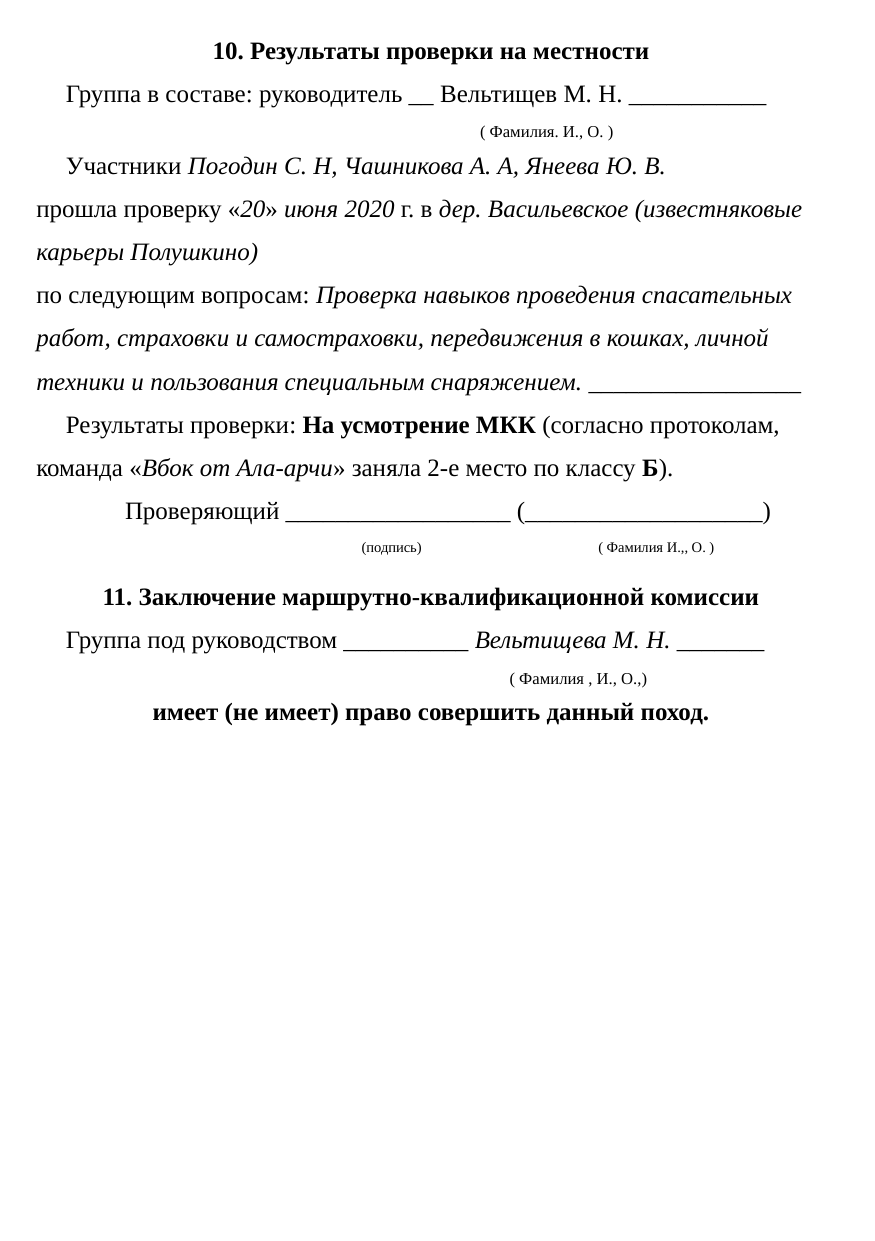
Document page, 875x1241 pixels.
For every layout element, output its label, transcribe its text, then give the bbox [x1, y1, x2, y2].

text Группа в составе: руководитель __ Вельтищев М. Н. ___________ [36, 79, 825, 108]
text 11. Заключение маршрутно-квалификационной комиссии [36, 582, 825, 611]
text ( Фамилия , И., О.,) [66, 668, 825, 688]
text прошла проверку «20» июня 2020 г. в дер. Васильевское (известняковые карьеры Полушкино) [36, 194, 825, 266]
text по следующим вопросам: Проверка навыков проведения спасательных работ, страховки и самостраховки, передвижения в кошках, личной техники и пользования специальным снаряжением. _________________ [36, 280, 825, 395]
text Участники Погодин С. Н, Чашникова А. А, Янеева Ю. В. [36, 151, 825, 180]
text 10. Результаты проверки на местности [36, 36, 825, 65]
text Группа под руководством __________ Вельтищева М. Н. _______ [36, 625, 825, 654]
text ( Фамилия. И., О. ) [36, 122, 825, 141]
text имеет (не имеет) право совершить данный поход. [36, 697, 825, 726]
text Проверяющий __________________ (___________________) [95, 496, 825, 525]
text (подпись) ( Фамилия И.,, О. ) [332, 539, 825, 568]
text Результаты проверки: На усмотрение МКК (согласно протоколам, команда «Вбок от Ала-арчи» заняла 2-е место по классу Б). [36, 410, 825, 482]
